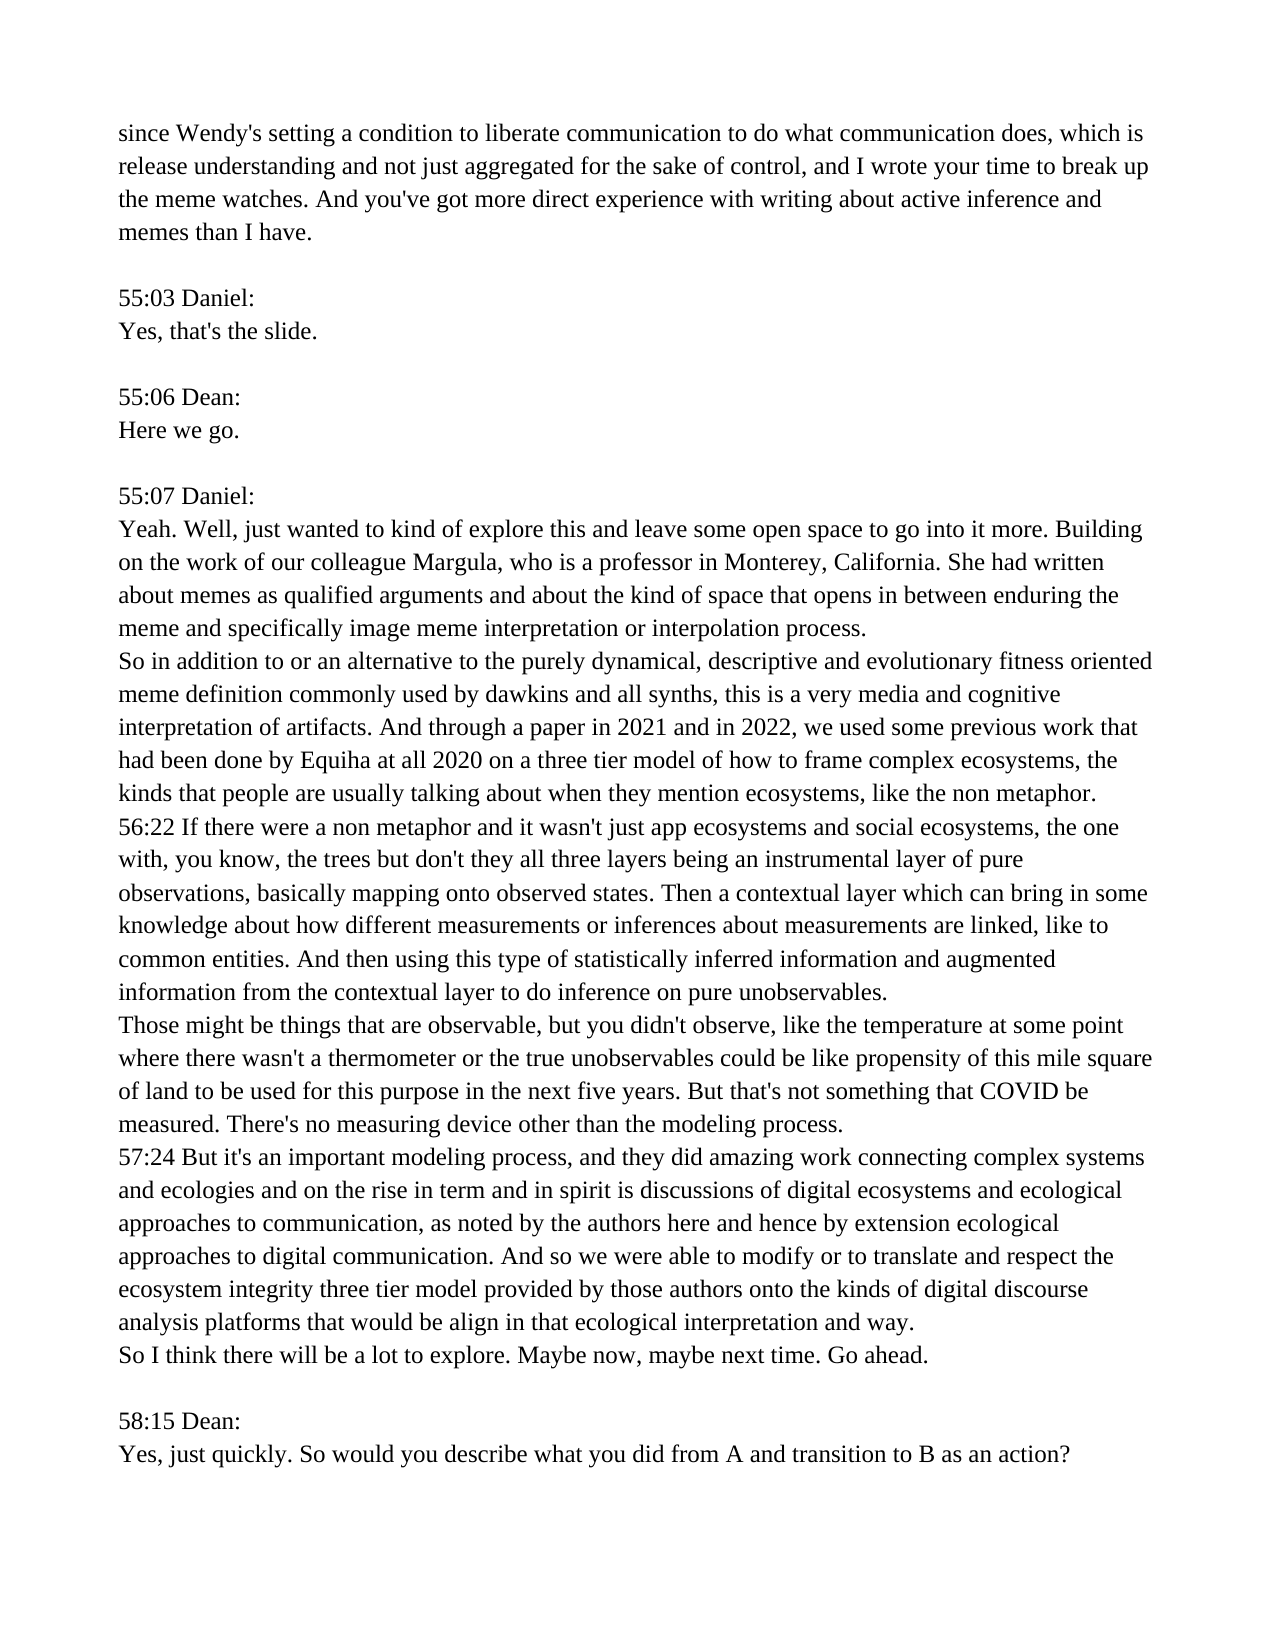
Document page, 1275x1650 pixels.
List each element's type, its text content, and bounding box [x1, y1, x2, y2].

text 55:06 Dean: [118, 382, 1157, 411]
text 58:15 Dean: [118, 1406, 1157, 1435]
text 55:07 Daniel: [118, 481, 1157, 510]
text Those might be things that are observable, but you didn't observe, like the temperature at some point where there wasn't a thermometer or the true unobservables could be like propensity of this mile square of land to be used for this purpose in the next five years. But that's not something that COVID be measured. There's no measuring device other than the modeling process. [118, 1010, 1157, 1137]
text So in addition to or an alternative to the purely dynamical, descriptive and evolutionary fitness oriented meme definition commonly used by dawkins and all synths, this is a very media and cognitive interpretation of artifacts. And through a paper in 2021 and in 2022, we used some previous work that had been done by Equiha at all 2020 on a three tier model of how to frame complex ecosystems, the kinds that people are usually talking about when they mention ecosystems, like the non metaphor. [118, 646, 1157, 807]
text since Wendy's setting a condition to liberate communication to do what communication does, which is release understanding and not just aggregated for the sake of control, and I wrote your time to break up the meme watches. And you've got more direct experience with writing about active inference and memes than I have. [118, 118, 1157, 246]
text 57:24 But it's an important modeling process, and they did amazing work connecting complex systems and ecologies and on the rise in term and in spirit is discussions of digital ecosystems and ecological approaches to communication, as noted by the authors here and hence by extension ecological approaches to digital communication. And so we were able to modify or to translate and respect the ecosystem integrity three tier model provided by those authors onto the kinds of digital discourse analysis platforms that would be align in that ecological interpretation and way. [118, 1142, 1157, 1336]
text Yes, just quickly. So would you describe what you did from A and transition to B as an action? [118, 1439, 1157, 1468]
text So I think there will be a lot to explore. Maybe now, maybe next time. Go ahead. [118, 1340, 1157, 1369]
text Yeah. Well, just wanted to kind of explore this and leave some open space to go into it more. Building on the work of our colleague Margula, who is a professor in Monterey, California. She had written about memes as qualified arguments and about the kind of space that opens in between enduring the meme and specifically image meme interpretation or interpolation process. [118, 514, 1157, 642]
text 56:22 If there were a non metaphor and it wasn't just app ecosystems and social ecosystems, the one with, you know, the trees but don't they all three layers being an instrumental layer of pure observations, basically mapping onto observed states. Then a contextual layer which can bring in some knowledge about how different measurements or inferences about measurements are linked, like to common entities. And then using this type of statistically inferred information and augmented information from the contextual layer to do inference on pure unobservables. [118, 812, 1157, 1005]
text 55:03 Daniel: [118, 283, 1157, 312]
text Here we go. [118, 415, 1157, 444]
text Yes, that's the slide. [118, 316, 1157, 345]
